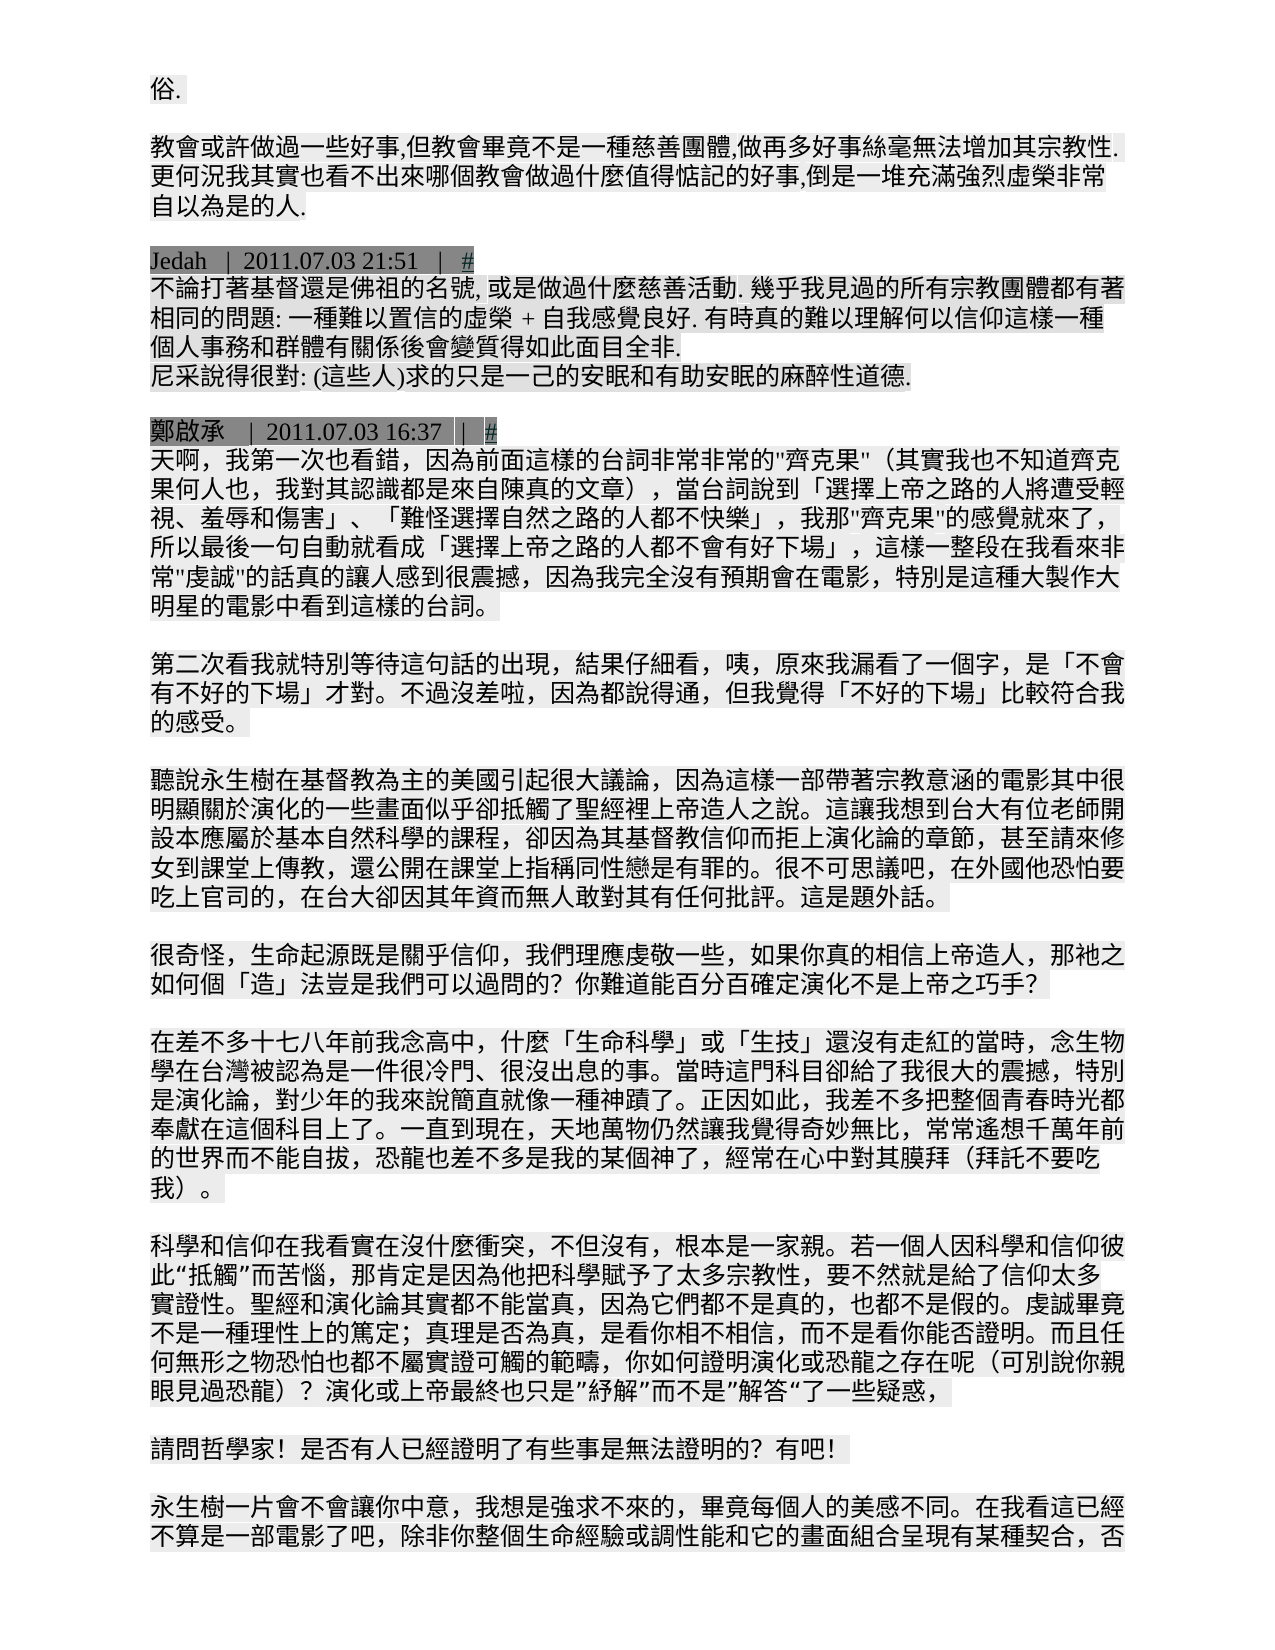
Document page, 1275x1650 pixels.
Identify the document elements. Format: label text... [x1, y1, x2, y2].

text Jedah | 2011.07.03 21:51 | # [150, 246, 1125, 274]
text (續) 我真的覺得台灣的教會簡直就是一種藏污納垢的地方,比一般機構或團體充滿更多人性的醜陋面. 小弟無知無德亦無心刻意冒犯,所言若有不敬,還請各位基督徒發揮耶穌精神寬恕我吧!只是我的確是這樣認為. 生平接觸過不少教會與教會人士,其為人處世之無情冷血與殘酷卑鄙及價值觀之猥瑣扭曲,經常讓我感到嘆為觀止,不是普通的恐怖,而是很~恐怖. 面對他們,倫家都好緊張說,怕自己是不是哪裡衣冠不整了或言行粗鄙了或哪一點成就落後了.他們見著了我卻往往很開心,就像看到一個污濁的罪人或失敗者或尚未開化的呆瓜一樣,自信指數立即暴增數百點,而且還可以對我進行各種道德教誨與成功之道的指引. 可是,這些人往往與我一點也不熟,甚至對我一無所知,而且似乎也沒興趣知道更多,不知道為什麼卻也能照樣給我許多心靈指導與道德教誨,經常一口咬定我應該這樣應該那樣,例如我應該看15台,應該捐款給教會,應該去慈善機構當志工,應該參加聖詩般歌頌上帝等等,然後...然後怎麼樣? 然後就會跟他們一樣,一樣 "成功",一樣受人愛戴,一樣飛黃騰達,一樣春心蕩漾...講錯了,是溫馨蕩漾. 這些人好像完全沒有半點病識感,似乎總是覺得自己好神聖好崇高好聖潔好超脫,一言一行都符合道德重整委員會的標準,合乎好國民生活禮儀規範,一副慈眉善目好甜美好溫馨好無邪的模樣,甜美溫馨無邪到好像都不會勃起,好像只要一聽到一句媽咧個逼就會當場心靈污染崩潰口吐白沫. 聽起來好像我是在說我們應該齜牙裂嘴滿口污言穢語才叫做上帝的子民,我倒也無此意. 當我們描繪一種行為外觀時,往往會讓人以為我們是在提出一種行為主義式的陳述. 事實上跟任何特定外在言行無關,只是我們既然無法具體表明那無可言喻者,只好在外顯事物上做描述. 而且,那些自以為高人一等的信徒們,或許他們以為唯有在外顯言行上裝模作樣,才能顯示其內在靈性之不凡,進而鄙視不同言行樣貌者. 但宗教之所以是宗教,又豈是一種行為主義式的言行準則? 宗教之喜樂也絕不是心理學上那種欣喜快樂. 哪天就算耶穌被證實罹患有嚴重憂鬱症,他照樣可以宣稱基督教將帶給人們喜樂,因為此喜樂非彼喜樂. 至少基督教是這樣,它之所謂喜樂完全不是一種心理學概念.基督教要教人得永生,更不是一種醫學概念,它不是要讓你長生不老青春永駐,相反地,聖經說,那些顧全世上性命者都得失去生命,反倒是那些棄絕世俗生命者得著永生. 我喜歡的一位哲學家 Bouwsma 曾引用 "卡拉馬助夫兄弟" 裏的對白說："落在上帝的手裏是一件很~~恐怖的事!" 他說,"有著信仰並不是一件風平浪靜的事,而是充滿眼淚和恐怖，恐懼與顫抖". 齊克果也說,上帝是一種精神,跟表象(appearance)形成一種弔詭的關係. 祂無法被直接指出來,而只能弔詭地指出,以一種弔詭的方式連接到現象. 齊克果的想法簡單可以這麼說: 任何加強表象的作為,便離上帝越遠.例如他說: 當教會越少時,上帝的容顏便也越清楚;當教會越來越宏大壯觀時,上帝便離得越遠;教條越多,上帝也離得越遠;牧師越多,上帝離得更遠, 因為這一切都是在加強表象, 而世俗表象是與上帝對立的. (見 VOL-3, p. 412-5) 齊克果說: 儘管形式上上帝的語言很像人類用語,但事實上,上帝的語言跟人類所有語言性質上完全不同;上帝的語言是倒過來用的,比方說:上帝說失去世上生命便是得到 (gain),擁有世上生命就是失去(loss),我們雖然也用 "得到" 與 "失去" 這些字眼,但我們並不是用到精神意義上來, 而只是一種表象用語,所以我們所理解的恰恰跟上帝所說的正好相反. 我們用“我們的語言”把上帝給說跑了說遠了,所以我們現在正等待新使徒的誕生,因為我們已經把舊使徒所派發的功課全都做完了.(見VOL-3, p. 11) 齊克果說: 基督徒就是藉著表象言行逐步遠離上帝,基督教史變成一種藉著加強表象而遠離上帝的歷史, 因為上帝被視為好像可以改善、可以進步似的. 基督徒藉著建立教會和紀念碑以及無數的牧師,禮貌地移走上帝. 齊克果又說: 離上帝最遠的就是基督教,如果我對別人這樣說, 他們一定會排斥我,他們不會說: 你講得很好啊,那就讓我們把牧師人數給弄成一千倍吧,這樣我們大家才能遠離上帝. 齊克果說: 一個基督徒,生命中卻沒有任何傷痕,這在我看來是完全不可能的. 他說,我們不應該對上帝說: 上帝啊,我要在我的感情裏給你一個位置,但不能給你更多空間了, 因為我不想變成世人的笑柄,因為透過跟你的關係,我的生命將會變得與這世界格格不入(heterogeneous). 齊克果說:當一個人跟上帝建立起一種關係,你馬上很容易就會看出他的跛腳,他在這世上將寸步難行;他得忍受自己的生命跟這世界格格不入的巨大痛苦. (見VOL-2, p. 123) 齊克果說: 如果你真的希望上帝靠近你, 那就讓這幫說謊的牧師和(哲學或神學)教授去死去見鬼吧, 他們這幫人說謊成性,給聖經做了多麼優秀的解釋啊! 可是,我要告訴你,上帝可是個行家哦,祂眼光很銳利,祂知道誰在利用祂,誰在吃他豆腐,祂也知道誰才是真的冒險尋覓祂的蹤影. 齊克果說: 以一點點根本微不足道的風險來博取龐大利益的,這不叫冒險,真正的冒險是那些敢於和世俗表象唱反調的可憐蟲,他拿命去做的是根本不可能成功的事. 但是,這時候,上帝卻會悄悄地來到他身邊,不是要讓他贏得風光和榮華富貴,而是要讓他更慘. 齊克果接著說: 而那些神棍真是他媽的很體貼啊,他們努力建造宏偉的大教堂,以為花費越多,上帝就會離得越近; 以為教堂越大間越好,免得上帝嫌地方小,住不下. 而且, 三不五時就會來個神棍總動員,大家齊聚一堂引吭高歌,讚美上帝,好讓祂受到震撼,降臨我們身邊. 至於那個孤單痴愚的可憐蟲,為了見著上帝,竟然笨得嚇人,不但孤注一擲盡做傻事,而且還努力自毀前程,如今落得一無所有. 但是,齊克果說,上帝是專門跟風光表象唱反調的,祂不會去大教堂參加大拜拜,反而會悄悄來到這個一心求見的傻蛋身旁,以一種無法想像的方式,讓他見著上帝的容顏.(見 VOL-3, p. 412-5) 節錄一點英譯如下(齊克果的原文是丹麥文,俺看不懂): If you are really in earnest about getting God closer, then cosign the whole lying gang of preachers and professors to death and the devils... Absolutely every single human being is able to venture, and God is willing to become involved with absolutely every single human being who ventures. But it stands to reason that he, infinite love, is also majesty—and he is a connoisseur; with his dreadful sharp-sightedness he is able to see whether a person wants to exploit him or is venturing….. But where is there one who will actually venture—whereas there are preachers and professors by the hundred thousands who want to make a profit, at most are willing to venture a tiny little bit if they can count on a proportionate increase in profit. But that is not venturing in the Christian way. But where is there one person who will actually venture, who trusting in God and in the power of God, will dare relate inversely to appearance—something Christendom does not seem to accept but seems to assume that God relates directly to appearance—where appearance is greatest, God is nearest. Therefore spiritual Christendom builds great, spacious churches for God, presumably so the he can really have enough room. But from a Christian point of view it is true that even the smallest space is too large for God—to such an extent does he relate paradoxically, inversely, to space and place. One single, poor, abandoned, simple man who, trusting in God, will venture absolutely—there God is present and makes him, humanly speaking, more unhappy. This God must do in order to be able to be there—to such an extent does God relate negatively to phenomenon—and then we build huge edifices for him, and hundreds, yes, thousands of pastors and bishops, deans and professors, are summoned together in an enormous Church council, convinced that when such a colossal body is assembled and sits at unbelievable cost to the state—that God is present, that he is closet there, that his cause is advanced there—and God relates inversely to phenomenon. XI² A 51 n.d. 1854 我不想害人；辛苦抄這些話只是「僅供參考」。奉勸各位還是相信神棍的話比較保險。 這有點像一種奇怪的賭博，輸的那一方算贏。也很像一種奇怪的維根斯坦式賽跑，跑最慢的是冠軍。 輸贏其實全操在你自己手裏,純粹是看你要的究竟是哪一種生命,世上的? 或世界之外的生命? 你不可能兩種都要. --- 以上這些有關齊克果的段落,全是從我十年前 2001.8.15的一篇文章中剪下來的,特地附上出處以免有人以為我在胡扯,怕有人不信原來齊克果講話這麼難聽,什麼還叫人家牧師及哲學教授去死去見魔鬼. 比起齊克果,我們現在說教會兩句不是,倒也算溫良恭儉讓了,畢竟他們之所作所為實在很糟糕我覺得. 當然,我不是說 "每一個" 上教會的基督徒都很糟糕,我說的好壞,純屬宗教,非關世俗. 教會或許做過一些好事,但教會畢竟不是一種慈善團體,做再多好事絲毫無法增加其宗教性. 更何況我其實也看不出來哪個教會做過什麼值得惦記的好事,倒是一堆充滿強烈虛榮非常自以為是的人. [150, 75, 1125, 221]
text 天啊，我第一次也看錯，因為前面這樣的台詞非常非常的"齊克果"（其實我也不知道齊克果何人也，我對其認識都是來自陳真的文章），當台詞說到「選擇上帝之路的人將遭受輕視、羞辱和傷害」、「難怪選擇自然之路的人都不快樂」，我那"齊克果"的感覺就來了，所以最後一句自動就看成「選擇上帝之路的人都不會有好下場」，這樣一整段在我看來非常"虔誠"的話真的讓人感到很震撼，因為我完全沒有預期會在電影，特別是這種大製作大明星的電影中看到這樣的台詞。 第二次看我就特別等待這句話的出現，結果仔細看，咦，原來我漏看了一個字，是「不會有不好的下場」才對。不過沒差啦，因為都說得通，但我覺得「不好的下場」比較符合我的感受。 聽說永生樹在基督教為主的美國引起很大議論，因為這樣一部帶著宗教意涵的電影其中很明顯關於演化的一些畫面似乎卻抵觸了聖經裡上帝造人之說。這讓我想到台大有位老師開設本應屬於基本自然科學的課程，卻因為其基督教信仰而拒上演化論的章節，甚至請來修女到課堂上傳教，還公開在課堂上指稱同性戀是有罪的。很不可思議吧，在外國他恐怕要吃上官司的，在台大卻因其年資而無人敢對其有任何批評。這是題外話。 很奇怪，生命起源既是關乎信仰，我們理應虔敬一些，如果你真的相信上帝造人，那衪之如何個「造」法豈是我們可以過問的？你難道能百分百確定演化不是上帝之巧手？ 在差不多十七八年前我念高中，什麼「生命科學」或「生技」還沒有走紅的當時，念生物學在台灣被認為是一件很冷門、很沒出息的事。當時這門科目卻給了我很大的震撼，特別是演化論，對少年的我來說簡直就像一種神蹟了。正因如此，我差不多把整個青春時光都奉獻在這個科目上了。一直到現在，天地萬物仍然讓我覺得奇妙無比，常常遙想千萬年前的世界而不能自拔，恐龍也差不多是我的某個神了，經常在心中對其膜拜（拜託不要吃我）。 科學和信仰在我看實在沒什麼衝突，不但沒有，根本是一家親。若一個人因科學和信仰彼此“抵觸”而苦惱，那肯定是因為他把科學賦予了太多宗教性，要不然就是給了信仰太多實證性。聖經和演化論其實都不能當真，因為它們都不是真的，也都不是假的。虔誠畢竟不是一種理性上的篤定；真理是否為真，是看你相不相信，而不是看你能否證明。而且任何無形之物恐怕也都不屬實證可觸的範疇，你如何證明演化或恐龍之存在呢（可別說你親眼見過恐龍）？演化或上帝最終也只是”紓解”而不是”解答“了一些疑惑， 請問哲學家！是否有人已經證明了有些事是無法證明的？有吧！ 永生樹一片會不會讓你中意，我想是強求不來的，畢竟每個人的美感不同。在我看這已經不算是一部電影了吧，除非你整個生命經驗或調性能和它的畫面組合呈現有某種契合，否 [150, 446, 1125, 1552]
text 鄭啟承 | 2011.07.03 16:37 | # [150, 417, 1125, 446]
text 不論打著基督還是佛祖的名號, 或是做過什麼慈善活動. 幾乎我見過的所有宗教團體都有著相同的問題: 一種難以置信的虛榮 + 自我感覺良好. 有時真的難以理解何以信仰這樣一種個人事務和群體有關係後會變質得如此面目全非. 尼采說得很對: (這些人)求的只是一己的安眠和有助安眠的麻醉性道德. [150, 274, 1125, 392]
